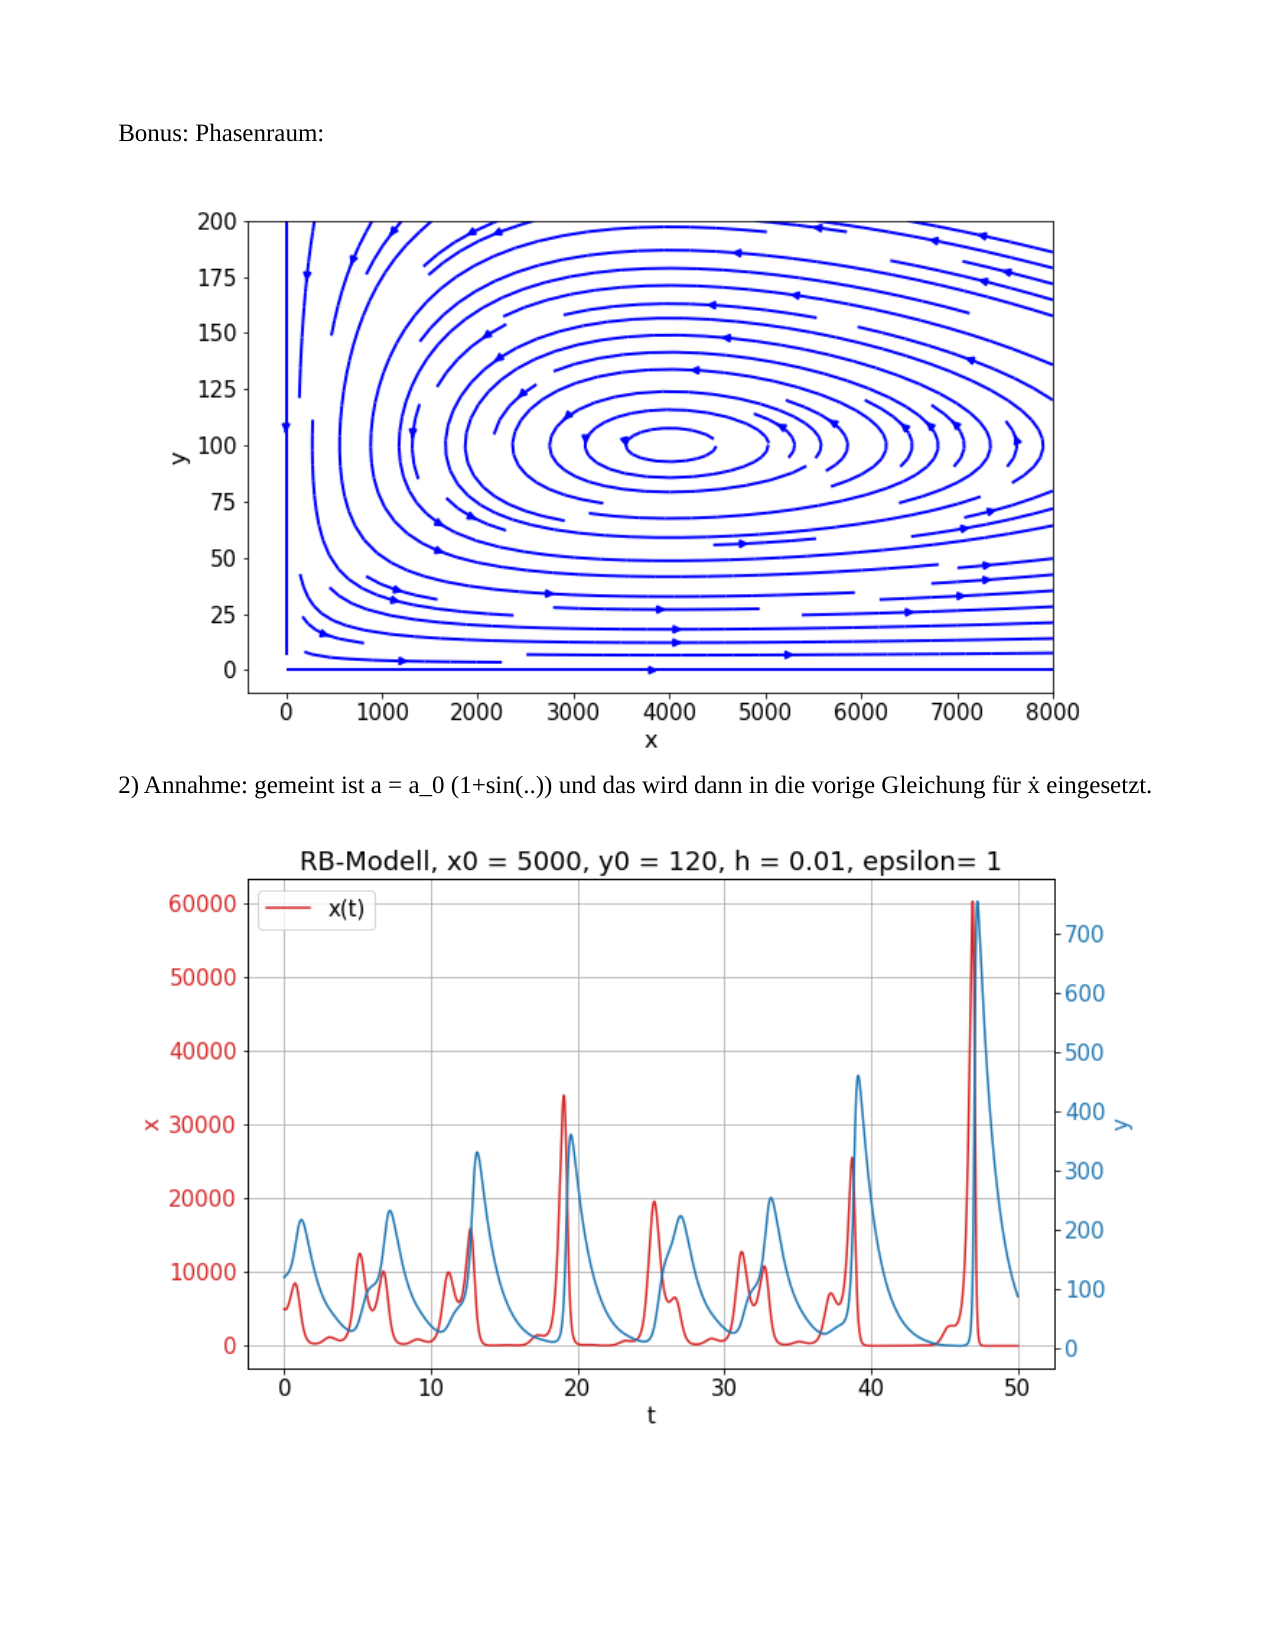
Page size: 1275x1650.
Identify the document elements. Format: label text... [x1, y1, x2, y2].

picture [118, 146, 1157, 771]
picture [118, 827, 1157, 1451]
text 2) Annahme: gemeint ist a = a_0 (1+sin(..)) und das wird dann in die vorige Gleichung für ẋ eingesetzt. [118, 771, 1157, 799]
text Bonus: Phasenraum: [118, 118, 1157, 146]
